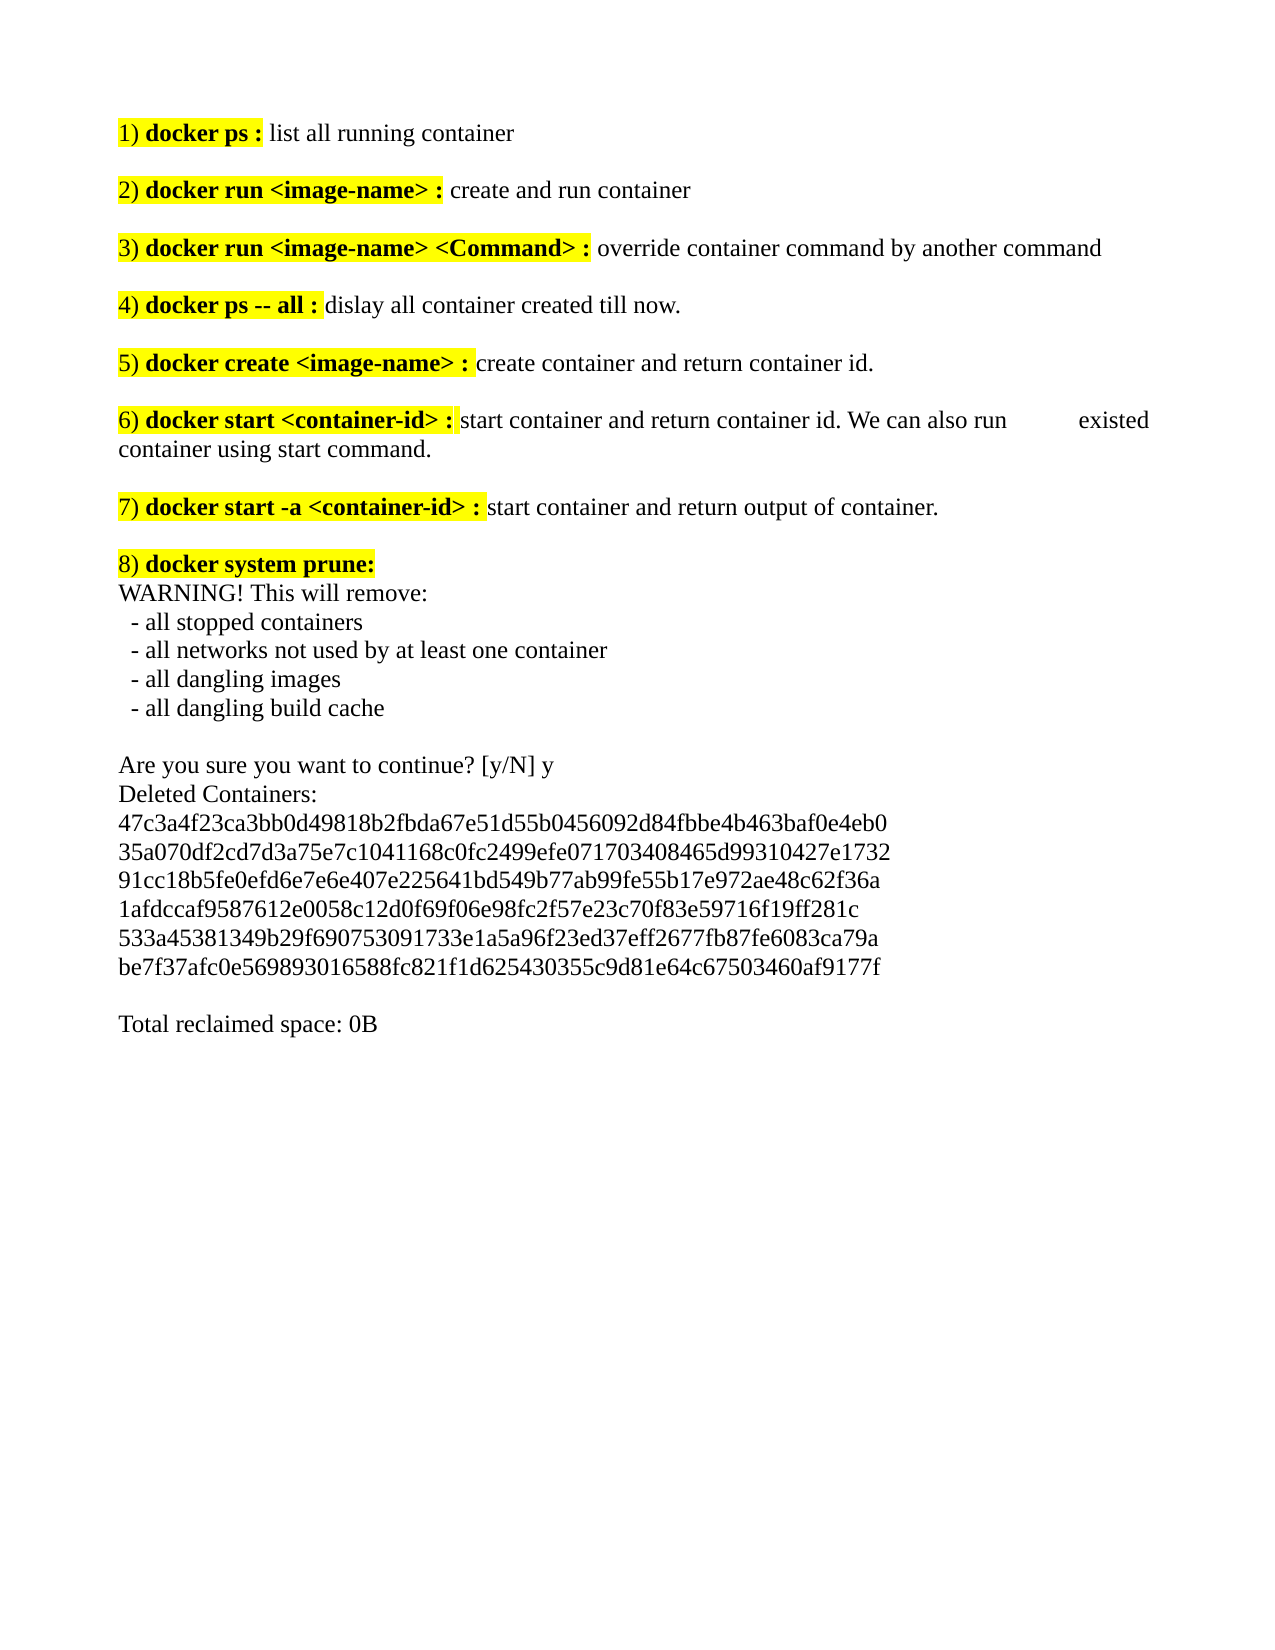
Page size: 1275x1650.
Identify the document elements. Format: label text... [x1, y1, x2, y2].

text 1) docker ps : list all running container [118, 118, 1157, 147]
text 3) docker run <image-name> <Command> : override container command by another command [118, 233, 1157, 262]
text Total reclaimed space: 0B [118, 1009, 1157, 1038]
text 5) docker create <image-name> : create container and return container id. [118, 348, 1157, 377]
text 8) docker system prune: [118, 549, 1157, 578]
text 6) docker start <container-id> : start container and return container id. We can also run existed container using start command. [118, 406, 1157, 463]
text be7f37afc0e569893016588fc821f1d625430355c9d81e64c67503460af9177f [118, 952, 1157, 981]
text 47c3a4f23ca3bb0d49818b2fbda67e51d55b0456092d84fbbe4b463baf0e4eb0 [118, 808, 1157, 837]
text 2) docker run <image-name> : create and run container [118, 176, 1157, 204]
text Are you sure you want to continue? [y/N] y [118, 751, 1157, 779]
text - all stopped containers [118, 607, 1157, 636]
text WARNING! This will remove: [118, 578, 1157, 607]
text 4) docker ps -- all : dislay all container created till now. [118, 291, 1157, 319]
text Deleted Containers: [118, 779, 1157, 808]
text 7) docker start -a <container-id> : start container and return output of container. [118, 492, 1157, 521]
text - all dangling build cache [118, 693, 1157, 722]
text 35a070df2cd7d3a75e7c1041168c0fc2499efe071703408465d99310427e1732 [118, 837, 1157, 866]
text 91cc18b5fe0efd6e7e6e407e225641bd549b77ab99fe55b17e972ae48c62f36a [118, 866, 1157, 894]
text - all dangling images [118, 664, 1157, 693]
text 1afdccaf9587612e0058c12d0f69f06e98fc2f57e23c70f83e59716f19ff281c [118, 894, 1157, 923]
text 533a45381349b29f690753091733e1a5a96f23ed37eff2677fb87fe6083ca79a [118, 923, 1157, 952]
text - all networks not used by at least one container [118, 636, 1157, 664]
